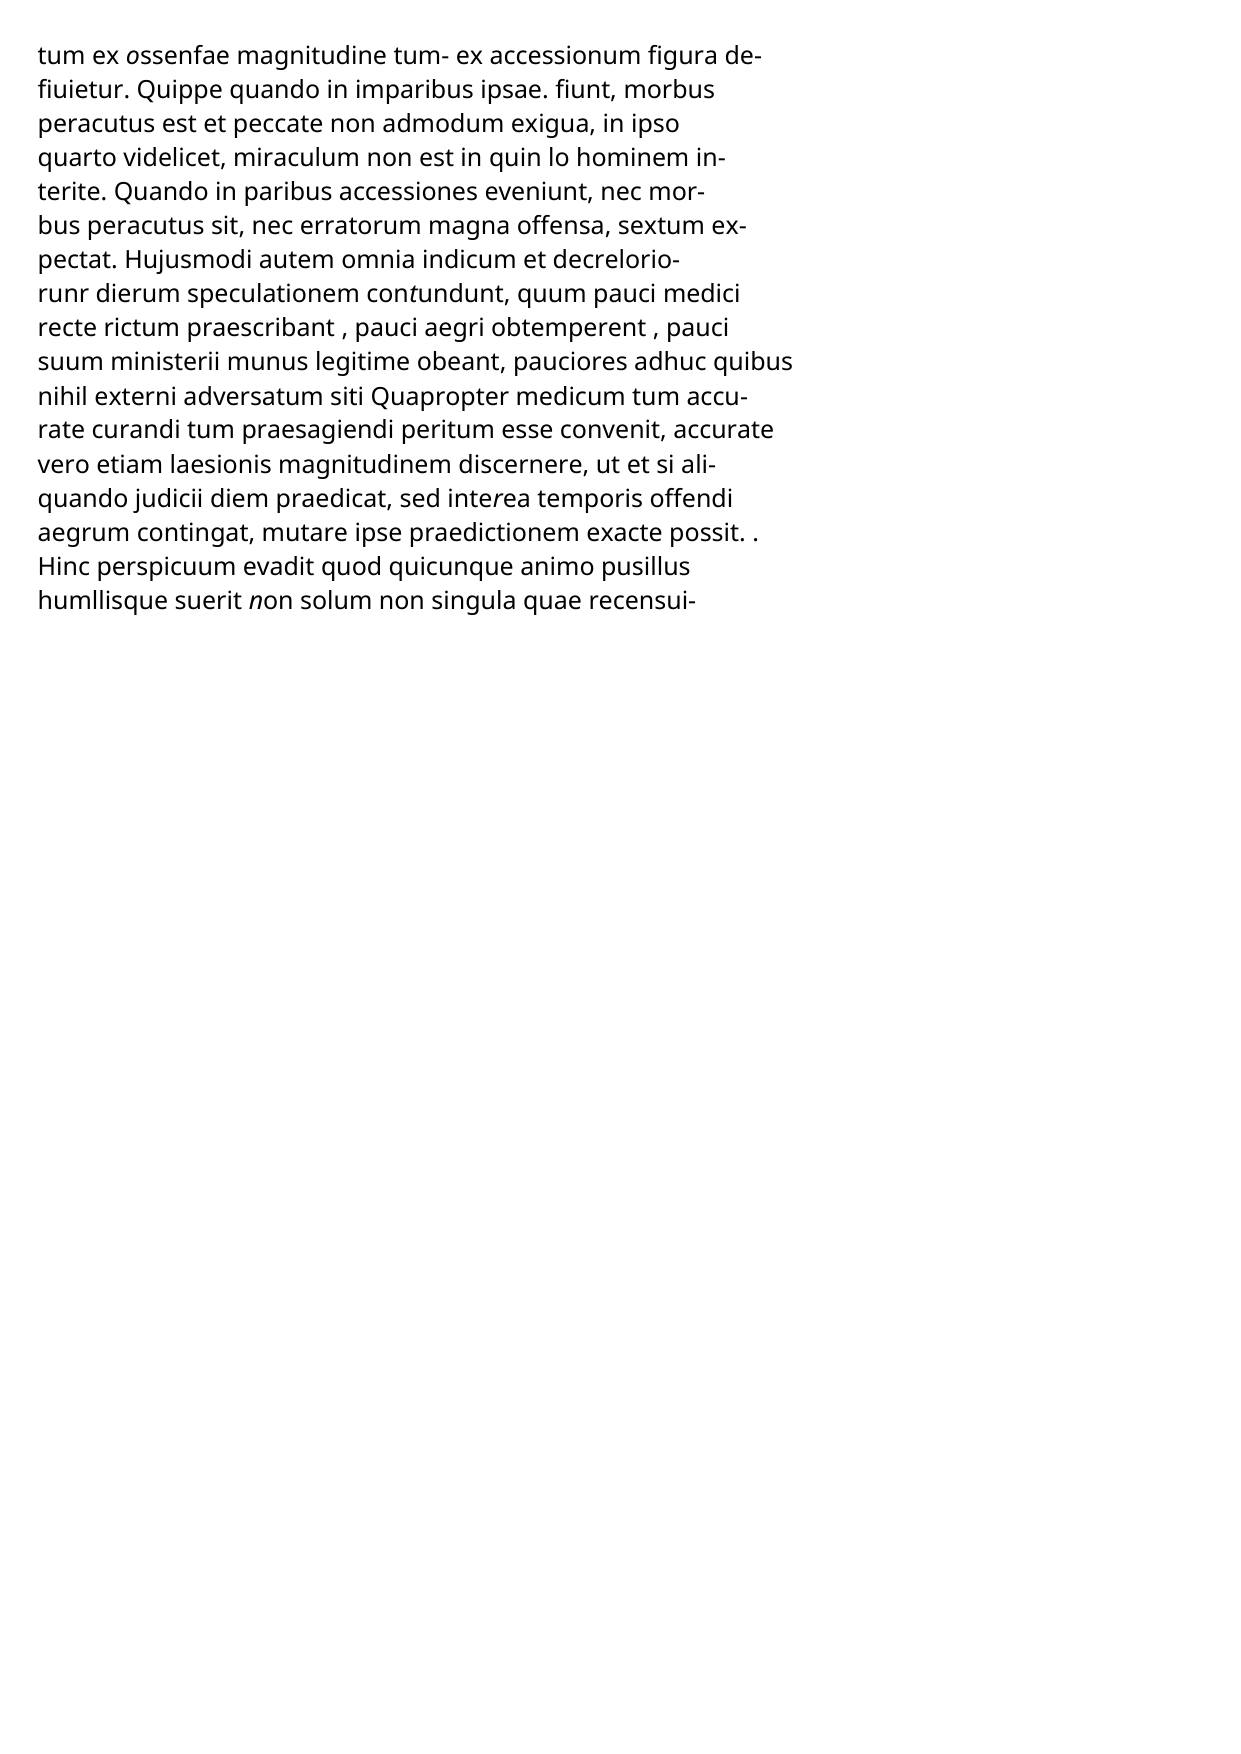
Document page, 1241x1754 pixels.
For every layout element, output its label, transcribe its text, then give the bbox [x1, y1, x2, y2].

text tum ex ossenfae magnitudine tum- ex accessionum figura de- fiuietur. Quippe quando in imparibus ipsae. fiunt, morbus peracutus est et peccate non admodum exigua, in ipso quarto videlicet, miraculum non est in quin lo hominem in- terite. Quando in paribus accessiones eveniunt, nec mor- bus peracutus sit, nec erratorum magna offensa, sextum ex- pectat. Hujusmodi autem omnia indicum et decrelorio- runr dierum speculationem contundunt, quum pauci medici recte rictum praescribant , pauci aegri obtemperent , pauci suum ministerii munus legitime obeant, pauciores adhuc quibus nihil externi adversatum siti Quapropter medicum tum accu- rate curandi tum praesagiendi peritum esse convenit, accurate vero etiam laesionis magnitudinem discernere, ut et si ali- quando judicii diem praedicat, sed interea temporis offendi aegrum contingat, mutare ipse praedictionem exacte possit. . Hinc perspicuum evadit quod quicunque animo pusillus humllisque suerit non solum non singula quae recensui- [37, 37, 1203, 617]
